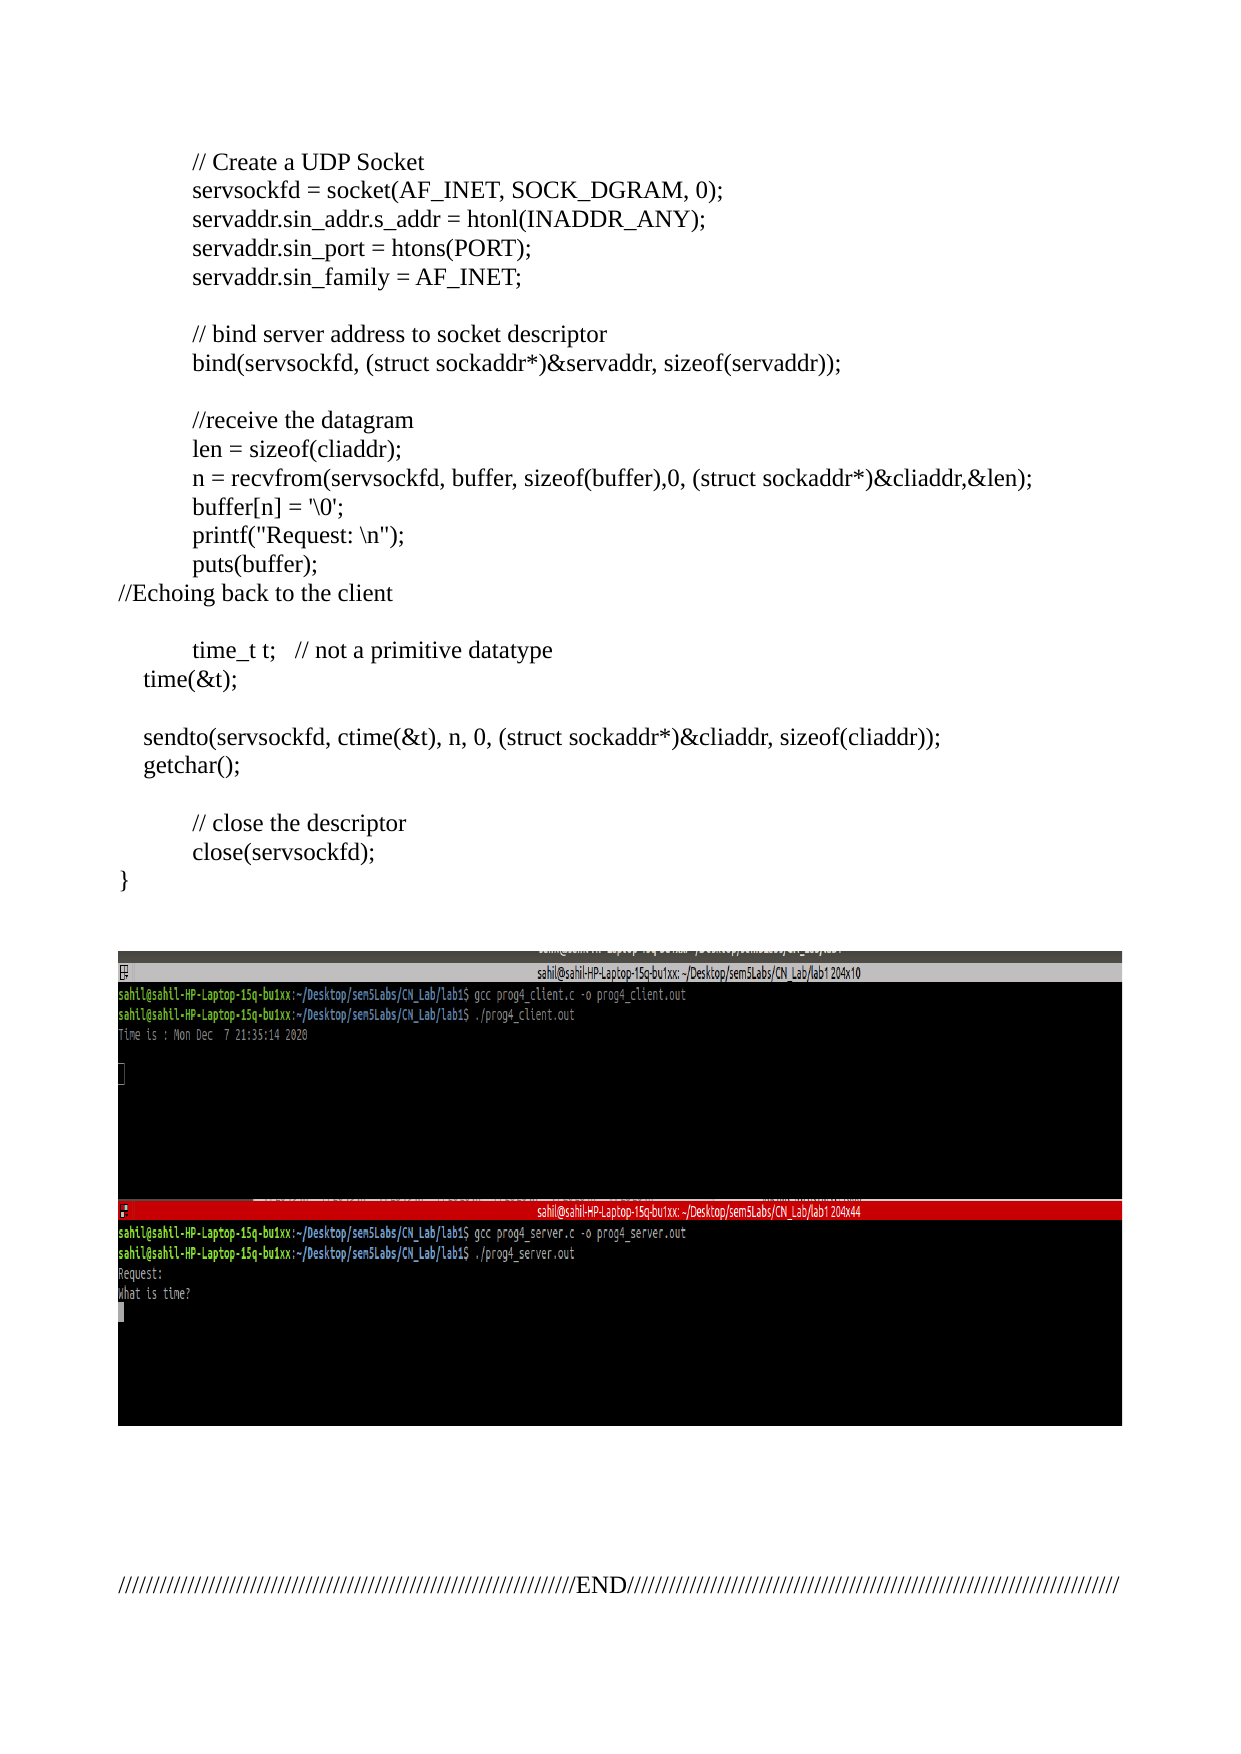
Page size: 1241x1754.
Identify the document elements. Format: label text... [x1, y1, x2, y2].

text // Create a UDP Socket [118, 147, 1122, 176]
text servaddr.sin_addr.s_addr = htonl(INADDR_ANY); [118, 204, 1122, 233]
text //Echoing back to the client [118, 578, 1122, 607]
text } [118, 866, 1122, 894]
text len = sizeof(cliaddr); [118, 434, 1122, 463]
text time_t t; // not a primitive datatype [118, 636, 1122, 664]
text n = recvfrom(servsockfd, buffer, sizeof(buffer),0, (struct sockaddr*)&cliaddr,&len); [118, 463, 1122, 492]
text sendto(servsockfd, ctime(&t), n, 0, (struct sockaddr*)&cliaddr, sizeof(cliaddr)); [118, 722, 1122, 751]
text //////////////////////////////////////////////////////////////////END/////////////////////////////////////////////////////////////////////// [118, 1570, 1122, 1598]
text close(servsockfd); [118, 837, 1122, 866]
text servsockfd = socket(AF_INET, SOCK_DGRAM, 0); [118, 176, 1122, 204]
text // bind server address to socket descriptor [118, 319, 1122, 348]
text buffer[n] = '\0'; [118, 492, 1122, 521]
text time(&t); [118, 664, 1122, 693]
text servaddr.sin_port = htons(PORT); [118, 233, 1122, 262]
text //receive the datagram [118, 406, 1122, 434]
text printf("Request: \n"); [118, 521, 1122, 549]
text puts(buffer); [118, 549, 1122, 578]
picture [118, 951, 1123, 1426]
text bind(servsockfd, (struct sockaddr*)&servaddr, sizeof(servaddr)); [118, 348, 1122, 377]
text servaddr.sin_family = AF_INET; [118, 262, 1122, 291]
text // close the descriptor [118, 808, 1122, 837]
text getchar(); [118, 751, 1122, 779]
